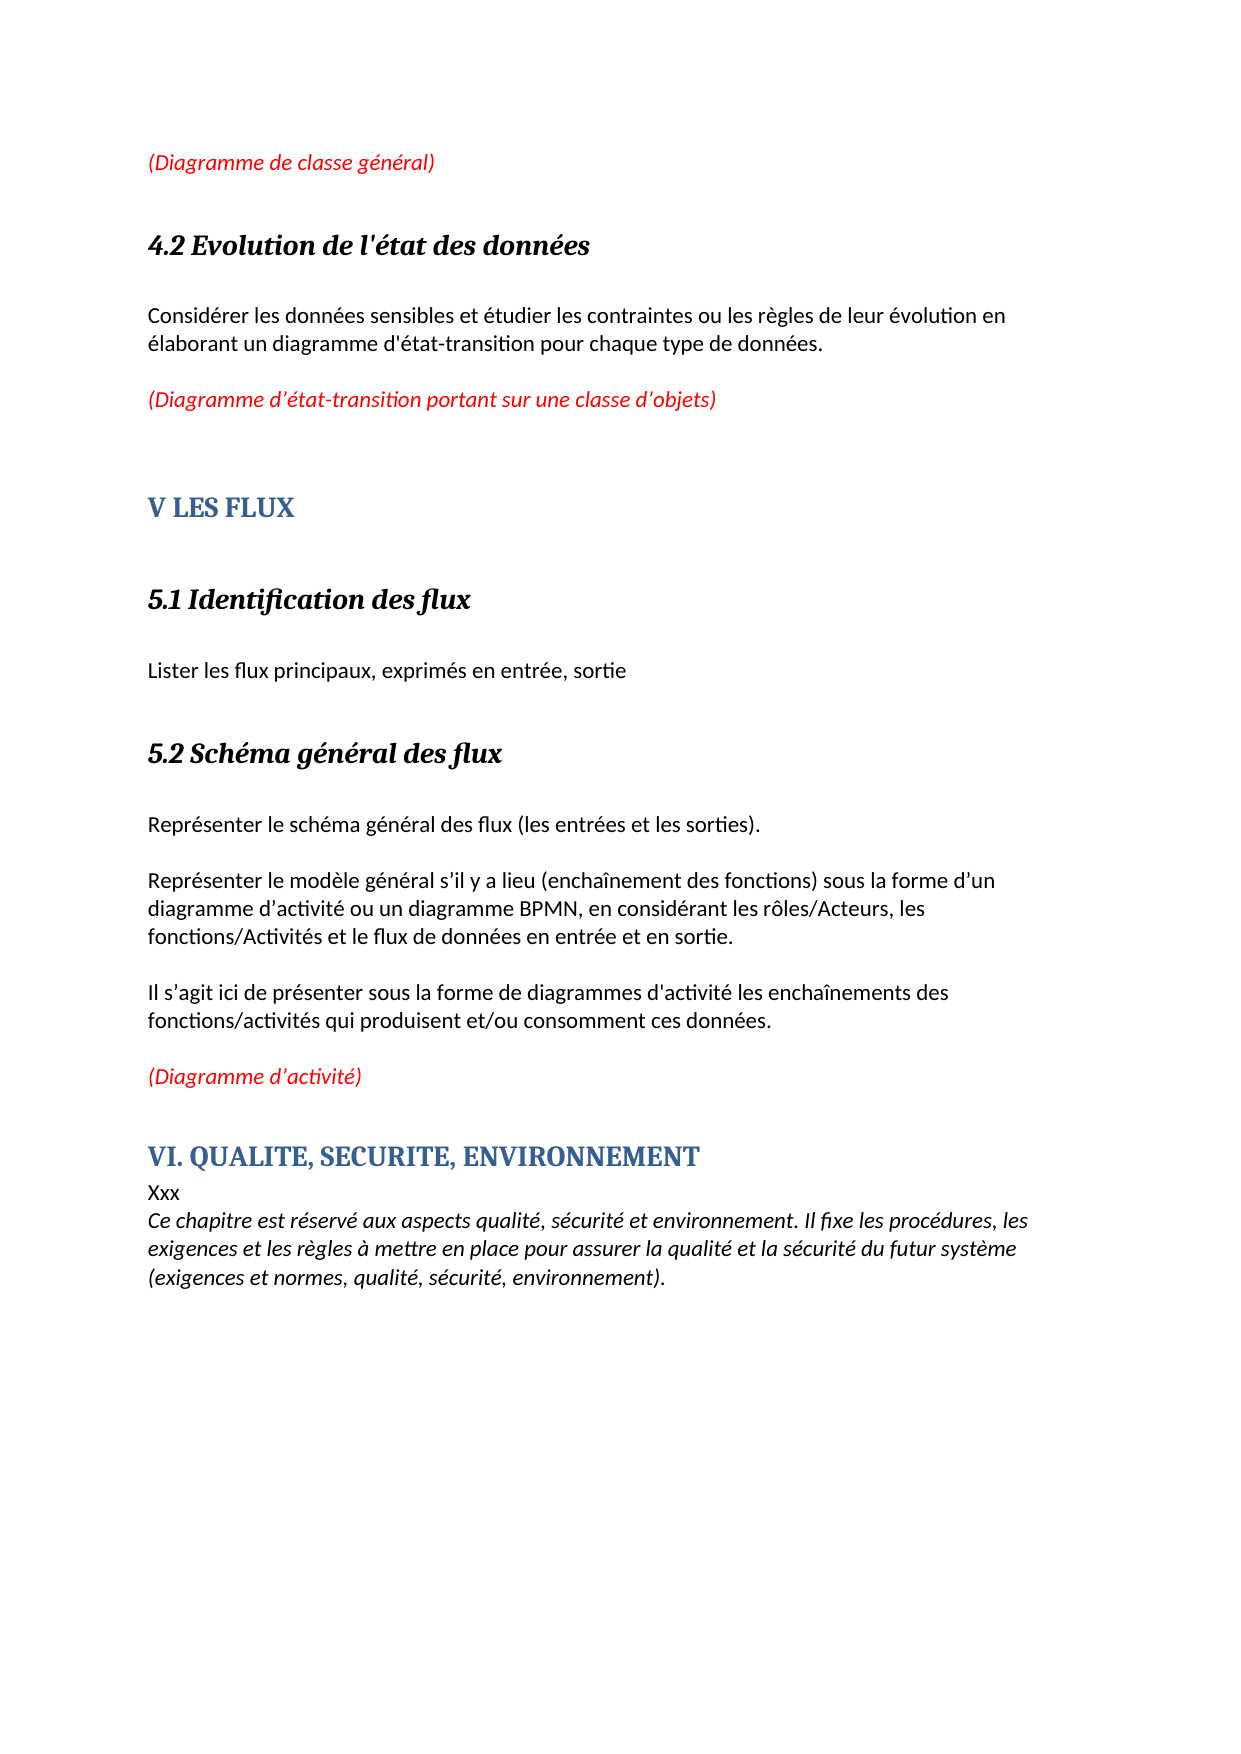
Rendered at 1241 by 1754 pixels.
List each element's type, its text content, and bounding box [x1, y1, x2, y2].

subtitle 5.1 Identification des flux [148, 583, 1093, 617]
text (Diagramme d’activité) [148, 1062, 1093, 1090]
text Considérer les données sensibles et étudier les contraintes ou les règles de leur évolution en élaborant un diagramme d'état-transition pour chaque type de données. [148, 301, 1093, 357]
text Il s’agit ici de présenter sous la forme de diagrammes d'activité les enchaînements des fonctions/activités qui produisent et/ou consomment ces données. [148, 978, 1093, 1034]
text Ce chapitre est réservé aux aspects qualité, sécurité et environnement. Il fixe les procédures, les exigences et les règles à mettre en place pour assurer la qualité et la sécurité du futur système (exigences et normes, qualité, sécurité, environnement). [148, 1207, 1093, 1291]
text (Diagramme d’état-transition portant sur une classe d’objets) [148, 386, 1093, 413]
text Représenter le schéma général des flux (les entrées et les sorties). [148, 810, 1093, 838]
subtitle 4.2 Evolution de l'état des données [148, 229, 1093, 262]
subtitle V LES FLUX [148, 492, 1093, 525]
text Lister les flux principaux, exprimés en entrée, sortie [148, 656, 1093, 684]
subtitle 5.2 Schéma général des flux [148, 737, 1093, 771]
text Xxx [148, 1178, 1093, 1207]
text Représenter le modèle général s’il y a lieu (enchaînement des fonctions) sous la forme d’un diagramme d’activité ou un diagramme BPMN, en considérant les rôles/Acteurs, les fonctions/Activités et le flux de données en entrée et en sortie. [148, 866, 1093, 950]
subtitle VI. QUALITE, SECURITE, ENVIRONNEMENT [148, 1140, 1093, 1173]
text (Diagramme de classe général) [148, 148, 1093, 176]
